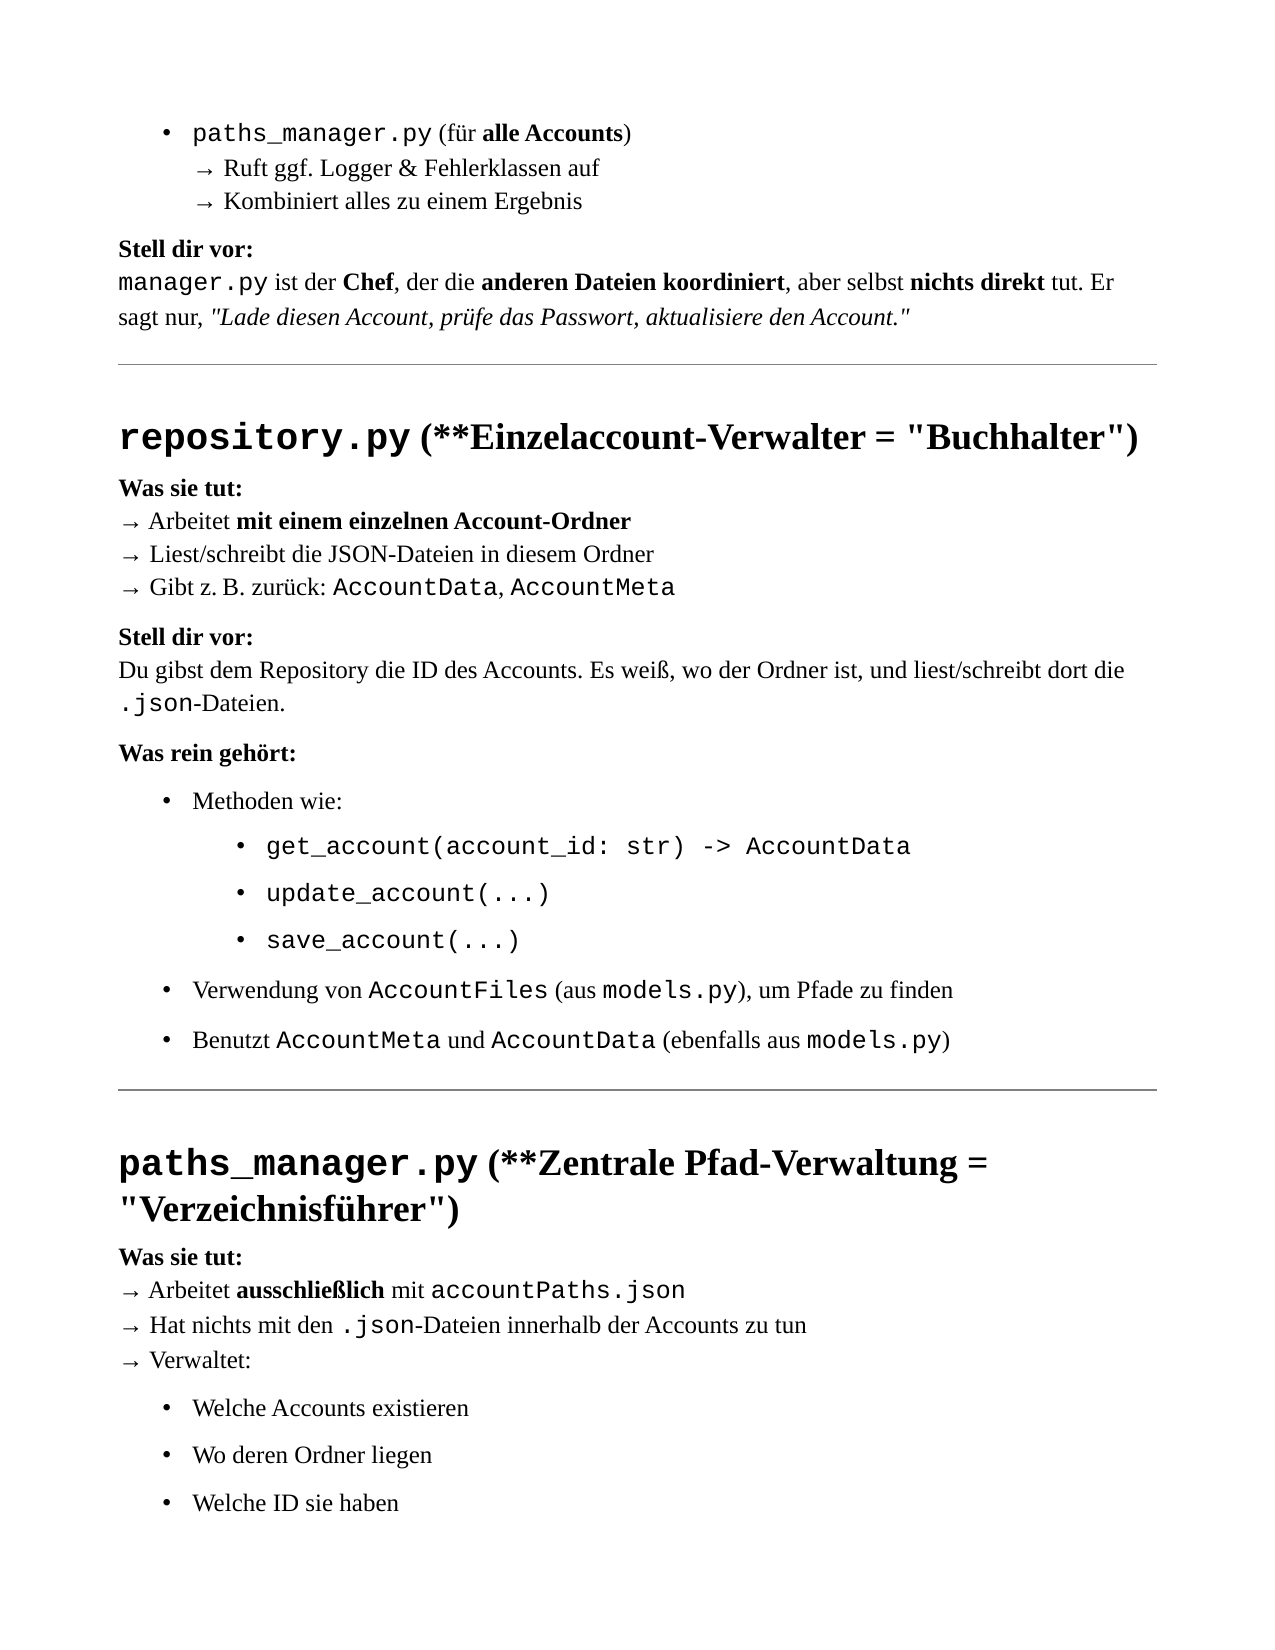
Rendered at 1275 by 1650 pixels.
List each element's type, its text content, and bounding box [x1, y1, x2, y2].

list Wo deren Ordner liegen [162, 1440, 1157, 1469]
subtitle repository.py (**Einzelaccount-Verwalter = "Buchhalter") [118, 415, 1157, 461]
list Methoden wie: [162, 786, 1157, 815]
text Was rein gehört: [118, 738, 1157, 767]
list get_account(account_id: str) -> AccountData [236, 834, 1157, 862]
list save_account(...) [236, 928, 1157, 956]
list update_account(...) [236, 881, 1157, 909]
list Welche Accounts existieren [162, 1393, 1157, 1422]
text Was sie tut: → Arbeitet ausschließlich mit accountPaths.json → Hat nichts mit den .json-Dateien innerhalb der Accounts zu tun → Verwaltet: [118, 1242, 1157, 1374]
list Welche ID sie haben [162, 1488, 1157, 1517]
text Was sie tut: → Arbeitet mit einem einzelnen Account-Ordner → Liest/schreibt die JSON-Dateien in diesem Ordner → Gibt z. B. zurück: AccountData, AccountMeta [118, 473, 1157, 603]
text Stell dir vor: manager.py ist der Chef, der die anderen Dateien koordiniert, aber selbst nichts direkt tut. Er sagt nur, "Lade diesen Account, prüfe das Passwort, aktualisiere den Account." [118, 234, 1157, 331]
subtitle paths_manager.py (**Zentrale Pfad-Verwaltung = "Verzeichnisführer") [118, 1140, 1157, 1229]
list Verwendung von AccountFiles (aus models.py), um Pfade zu finden [162, 975, 1157, 1006]
text Stell dir vor: Du gibst dem Repository die ID des Accounts. Es weiß, wo der Ordner ist, und liest/schreibt dort die .json-Dateien. [118, 622, 1157, 719]
list paths_manager.py (für alle Accounts) → Ruft ggf. Logger & Fehlerklassen auf → Kombiniert alles zu einem Ergebnis [162, 118, 1157, 215]
list Benutzt AccountMeta und AccountData (ebenfalls aus models.py) [162, 1025, 1157, 1056]
